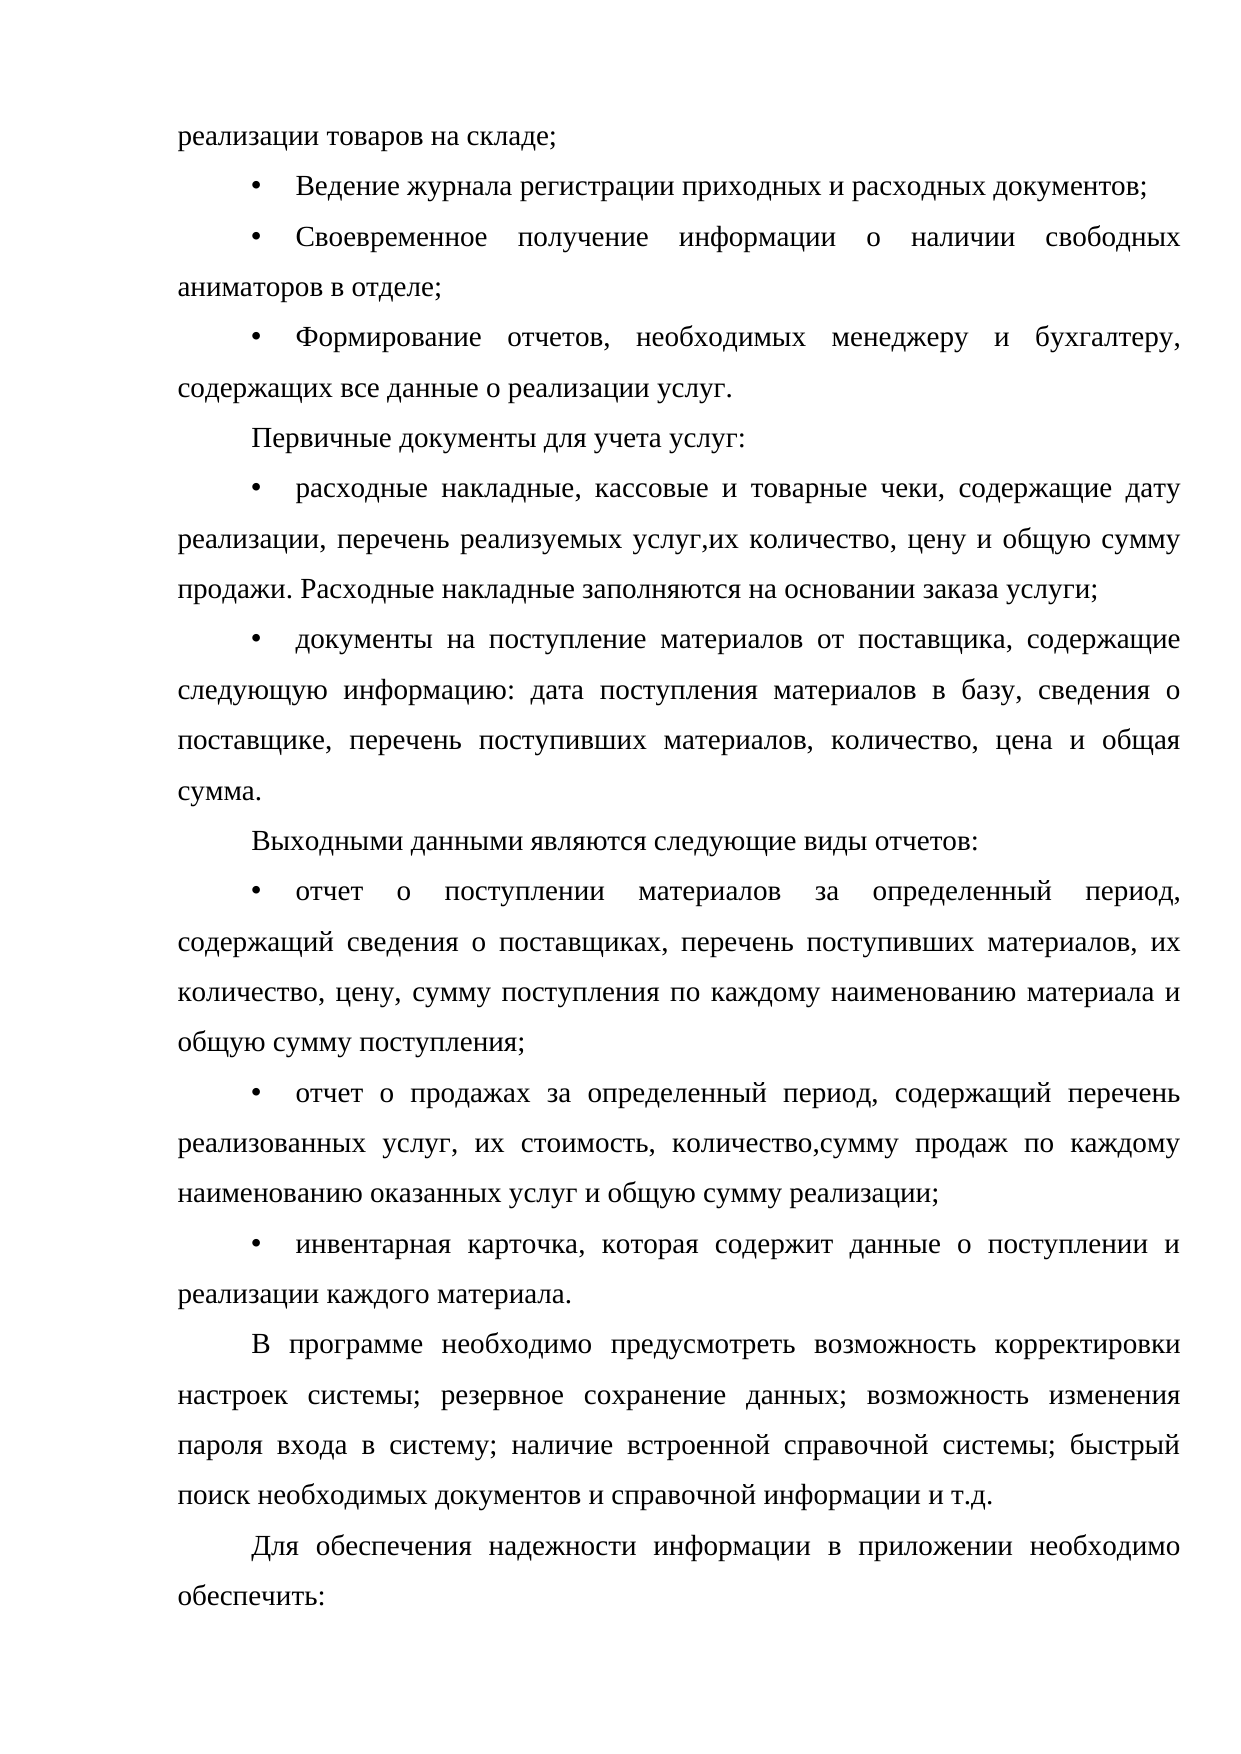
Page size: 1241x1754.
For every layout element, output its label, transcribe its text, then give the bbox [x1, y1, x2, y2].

text Для обеспечения надежности информации в приложении необходимо обеспечить: [177, 1528, 1181, 1612]
text Первичные документы для учета услуг: [177, 420, 1181, 454]
list документы на поступление материалов от поставщика, содержащие следующую информацию: дата поступления материалов в базу, сведения о поставщике, перечень поступивших материалов, количество, цена и общая сумма. [177, 622, 1181, 806]
list инвентарная карточка, которая содержит данные о поступлении и реализации каждого материала. [177, 1226, 1181, 1310]
list реализации товаров на складе; [177, 118, 1181, 152]
list расходные накладные, кассовые и товарные чеки, содержащие дату реализации, перечень реализуемых услуг,их количество, цену и общую сумму продажи. Расходные накладные заполняются на основании заказа услуги; [177, 471, 1181, 605]
list отчет о продажах за определенный период, содержащий перечень реализованных услуг, их стоимость, количество,сумму продаж по каждому наименованию оказанных услуг и общую сумму реализации; [177, 1075, 1181, 1209]
list Формирование отчетов, необходимых менеджеру и бухгалтеру, содержащих все данные о реализации услуг. [177, 319, 1181, 403]
text Выходными данными являются следующие виды отчетов: [177, 823, 1181, 857]
list Своевременное получение информации о наличии свободных аниматоров в отделе; [177, 219, 1181, 303]
list Ведение журнала регистрации приходных и расходных документов; [177, 168, 1181, 202]
list отчет о поступлении материалов за определенный период, содержащий сведения о поставщиках, перечень поступивших материалов, их количество, цену, сумму поступления по каждому наименованию материала и общую сумму поступления; [177, 873, 1181, 1058]
text В программе необходимо предусмотреть возможность корректировки настроек системы; резервное сохранение данных; возможность изменения пароля входа в систему; наличие встроенной справочной системы; быстрый поиск необходимых документов и справочной информации и т.д. [177, 1326, 1181, 1511]
